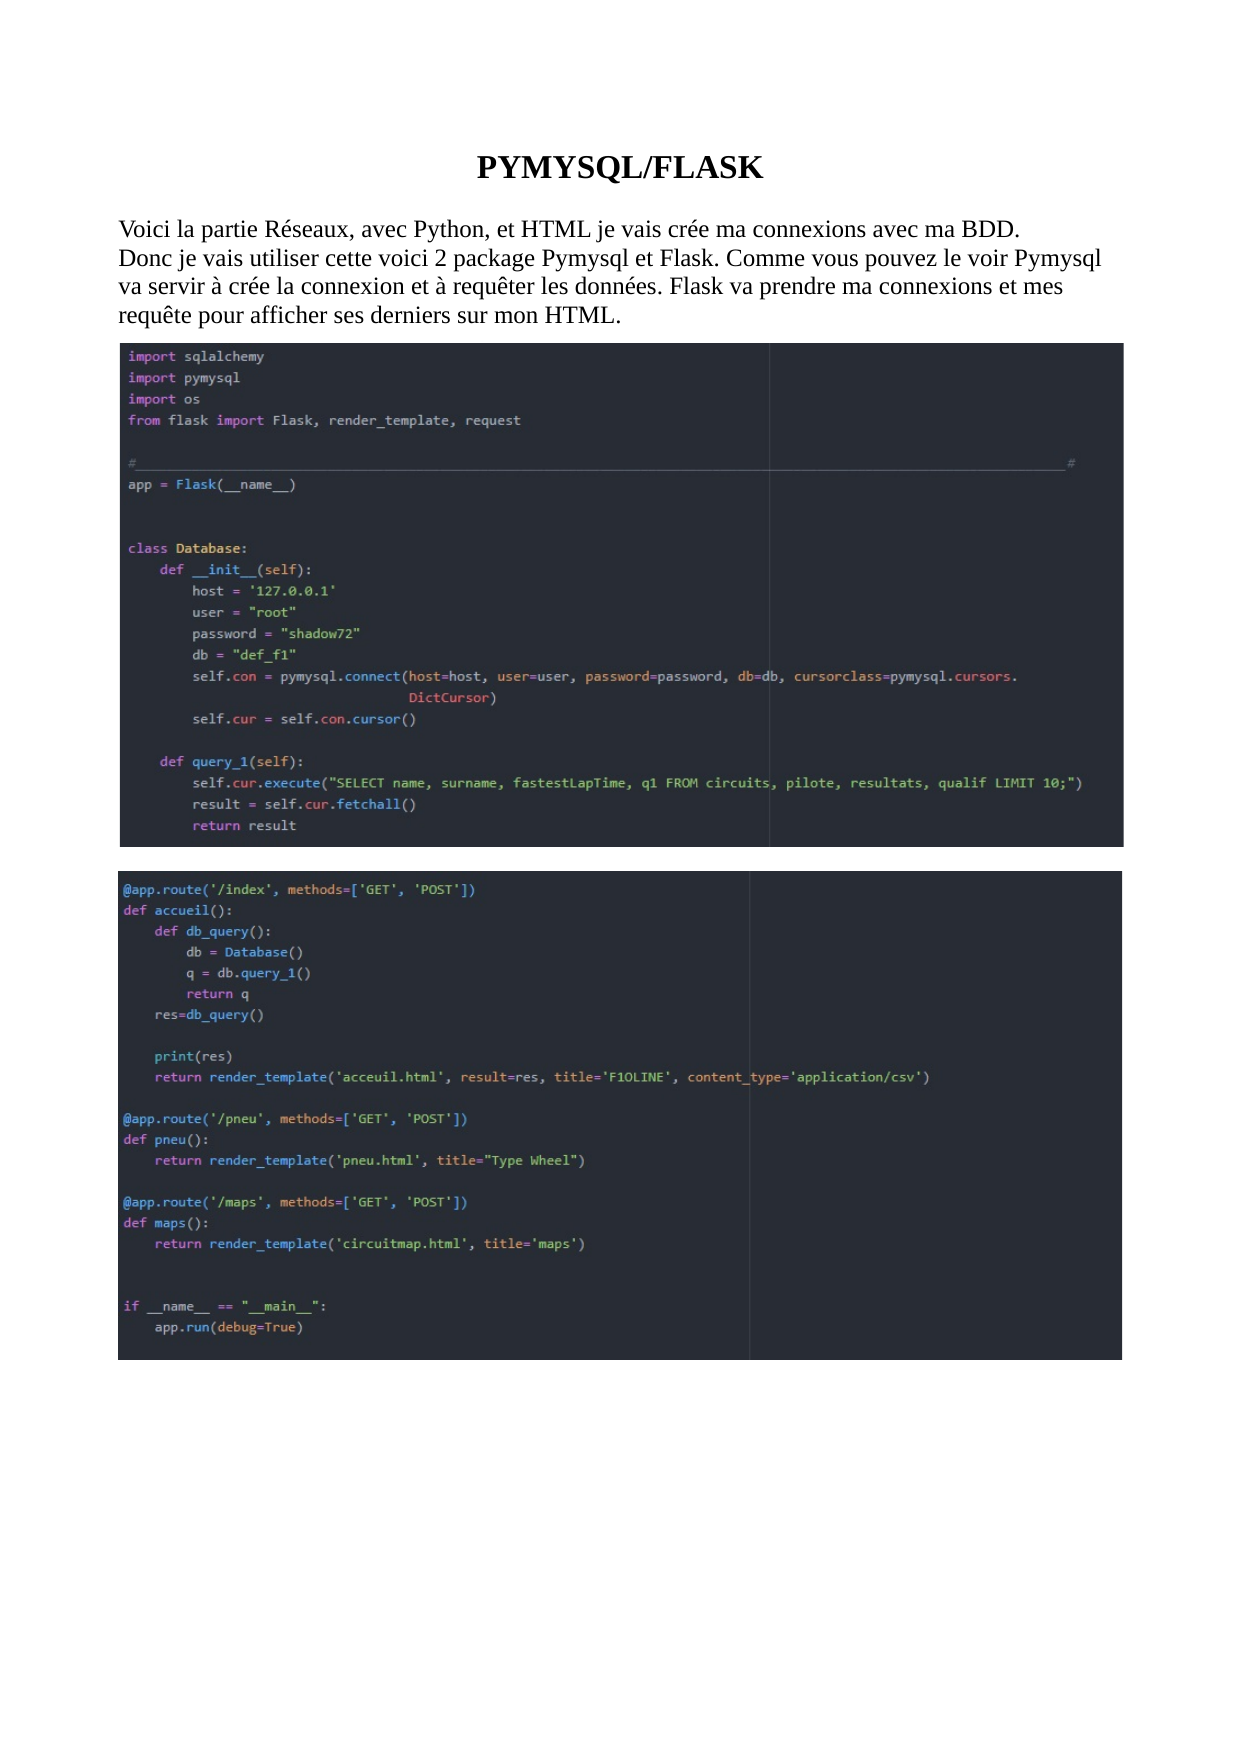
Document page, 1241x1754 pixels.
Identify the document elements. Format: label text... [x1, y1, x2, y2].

picture [119, 343, 1124, 847]
text PYMYSQL/FLASK [118, 147, 1122, 185]
text Voici la partie Réseaux, avec Python, et HTML je vais crée ma connexions avec ma BDD. [118, 214, 1122, 243]
text Donc je vais utiliser cette voici 2 package Pymysql et Flask. Comme vous pouvez le voir Pymysql va servir à crée la connexion et à requêter les données. Flask va prendre ma connexions et mes requête pour afficher ses derniers sur mon HTML. [118, 243, 1122, 329]
picture [118, 871, 1123, 1360]
